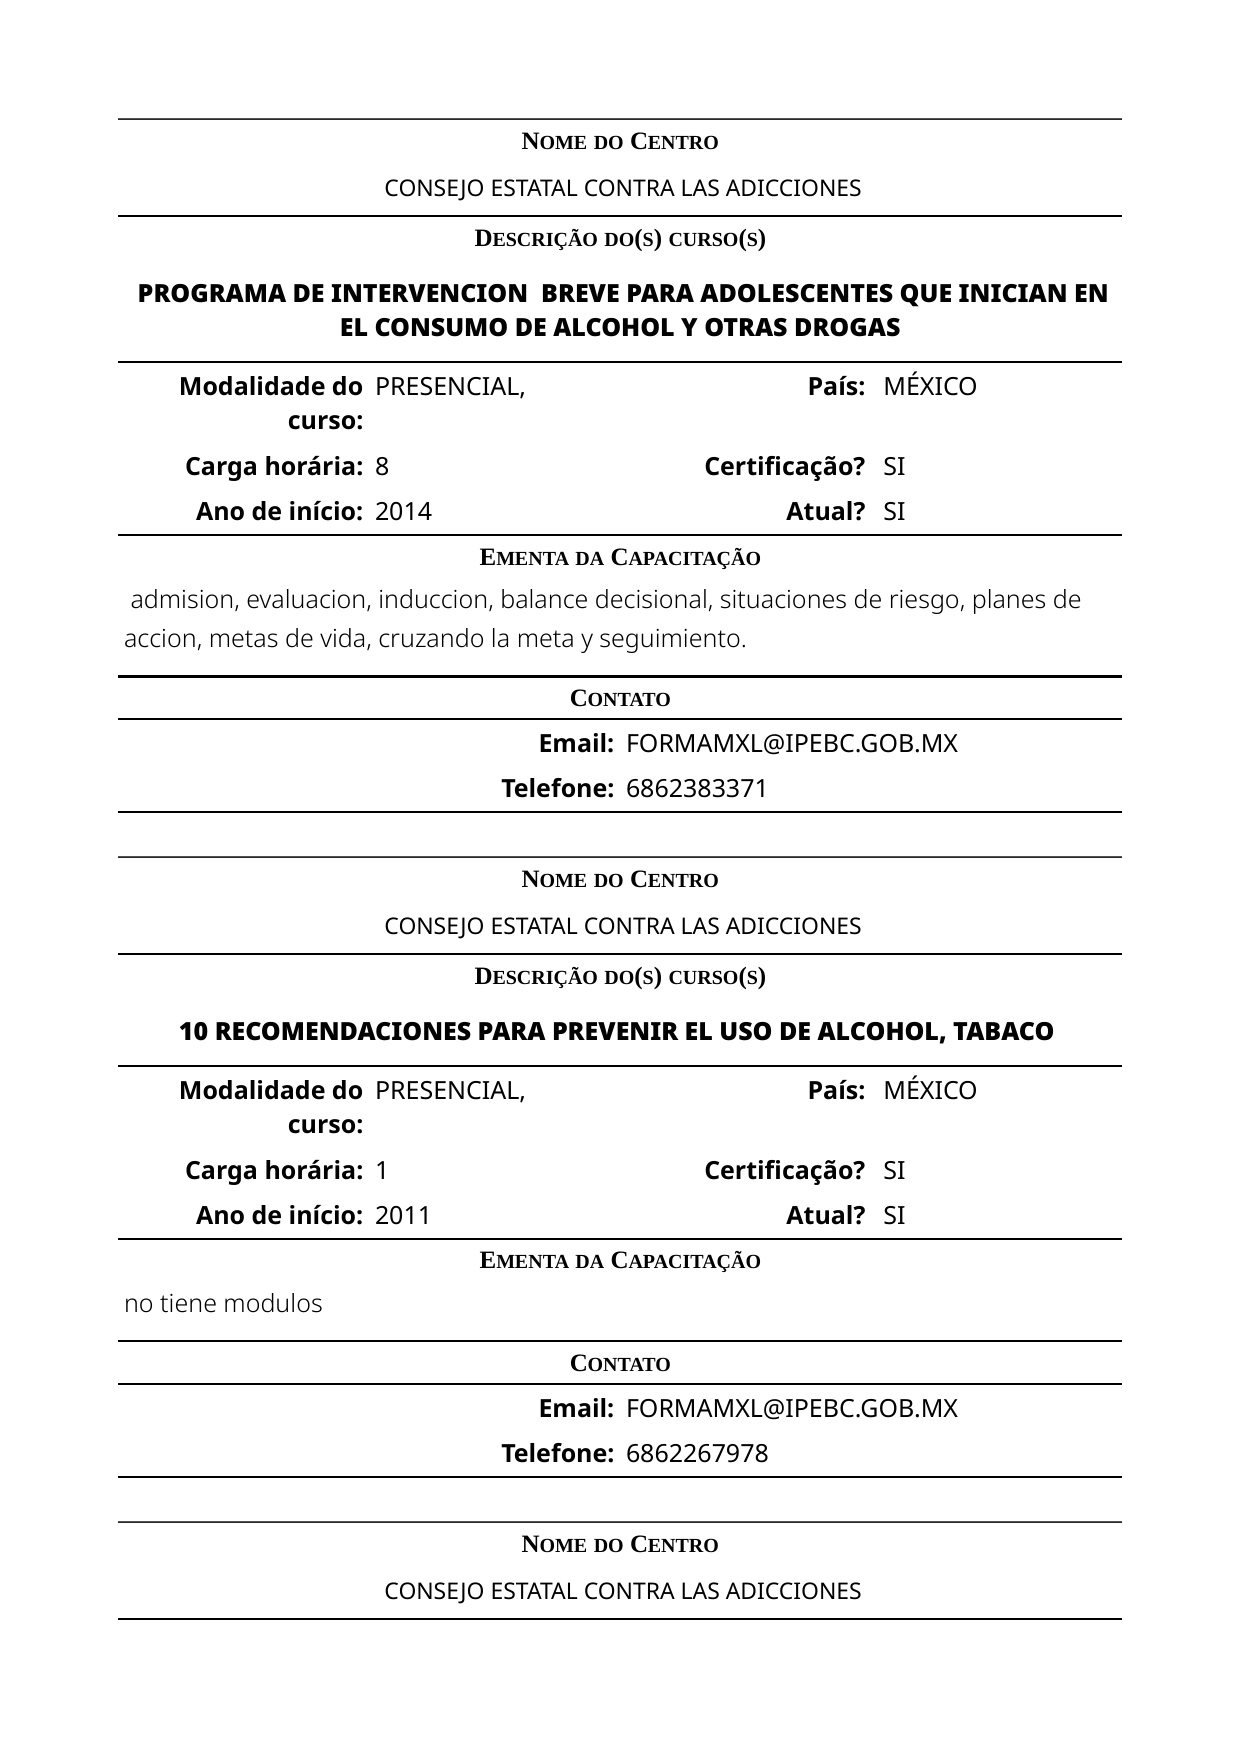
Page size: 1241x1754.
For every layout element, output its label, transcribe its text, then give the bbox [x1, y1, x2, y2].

table_cell Ementa da Capacitação [118, 536, 1122, 576]
table_cell Ano de início: [118, 488, 369, 534]
table_cell Modalidade do curso: [118, 1067, 369, 1147]
table_cell CONSEJO ESTATAL CONTRA LAS ADICCIONES [118, 1563, 1122, 1618]
table_cell SI [871, 1147, 1122, 1192]
table_cell CONSEJO ESTATAL CONTRA LAS ADICCIONES [118, 899, 1122, 953]
table_cell Modalidade do curso: [118, 363, 369, 443]
table_cell Atual? [620, 488, 871, 534]
table_cell Atual? [620, 1192, 871, 1238]
table_cell 2014 [369, 488, 620, 534]
table_cell País: [620, 363, 871, 443]
table_header Nome do Centro [118, 1524, 1122, 1563]
table_cell 2011 [369, 1192, 620, 1238]
table_cell MÉXICO [871, 1067, 1122, 1147]
table_cell 8 [369, 443, 620, 488]
table_cell MÉXICO [871, 363, 1122, 443]
table_cell 1 [369, 1147, 620, 1192]
table_cell Descrição do(s) curso(s) [118, 955, 1122, 996]
table_cell PRESENCIAL, [369, 1067, 620, 1147]
table_cell Email: [118, 720, 620, 765]
table_cell Email: [118, 1385, 620, 1430]
table_cell 6862267978 [620, 1430, 1122, 1476]
table_header Nome do Centro [118, 121, 1122, 160]
table_cell 6862383371 [620, 765, 1122, 811]
table_cell Carga horária: [118, 1147, 369, 1192]
table_cell SI [871, 443, 1122, 488]
table_cell País: [620, 1067, 871, 1147]
table_cell CONSEJO ESTATAL CONTRA LAS ADICCIONES [118, 160, 1122, 215]
table_cell Certificação? [620, 1147, 871, 1192]
table_cell SI [871, 488, 1122, 534]
table_cell Telefone: [118, 765, 620, 811]
table_cell Certificação? [620, 443, 871, 488]
table_cell Ementa da Capacitação [118, 1240, 1122, 1280]
table_cell FORMAMXL@IPEBC.GOB.MX [620, 1385, 1122, 1430]
table_cell Telefone: [118, 1430, 620, 1476]
table_cell 10 RECOMENDACIONES PARA PREVENIR EL USO DE ALCOHOL, TABACO [118, 996, 1122, 1065]
table_cell ADMISION, EVALUACION, INDUCCION, BALANCE DECISIONAL, SITUACIONES DE RIESGO, PLANES DE ACCION, METAS DE VIDA, CRUZANDO LA META Y SEGUIMIENTO. [118, 576, 1122, 675]
table_cell Contato [118, 1342, 1122, 1382]
table_cell Descrição do(s) curso(s) [118, 217, 1122, 257]
table_header Nome do Centro [118, 859, 1122, 898]
table_cell SI [871, 1192, 1122, 1238]
table_cell NO TIENE MODULOS [118, 1280, 1122, 1340]
table_cell PROGRAMA DE INTERVENCION BREVE PARA ADOLESCENTES QUE INICIAN EN EL CONSUMO DE ALCOHOL Y OTRAS DROGAS [118, 258, 1122, 361]
table_cell FORMAMXL@IPEBC.GOB.MX [620, 720, 1122, 765]
table_cell Ano de início: [118, 1192, 369, 1238]
table_cell PRESENCIAL, [369, 363, 620, 443]
table_cell Contato [118, 678, 1122, 718]
table_cell Carga horária: [118, 443, 369, 488]
